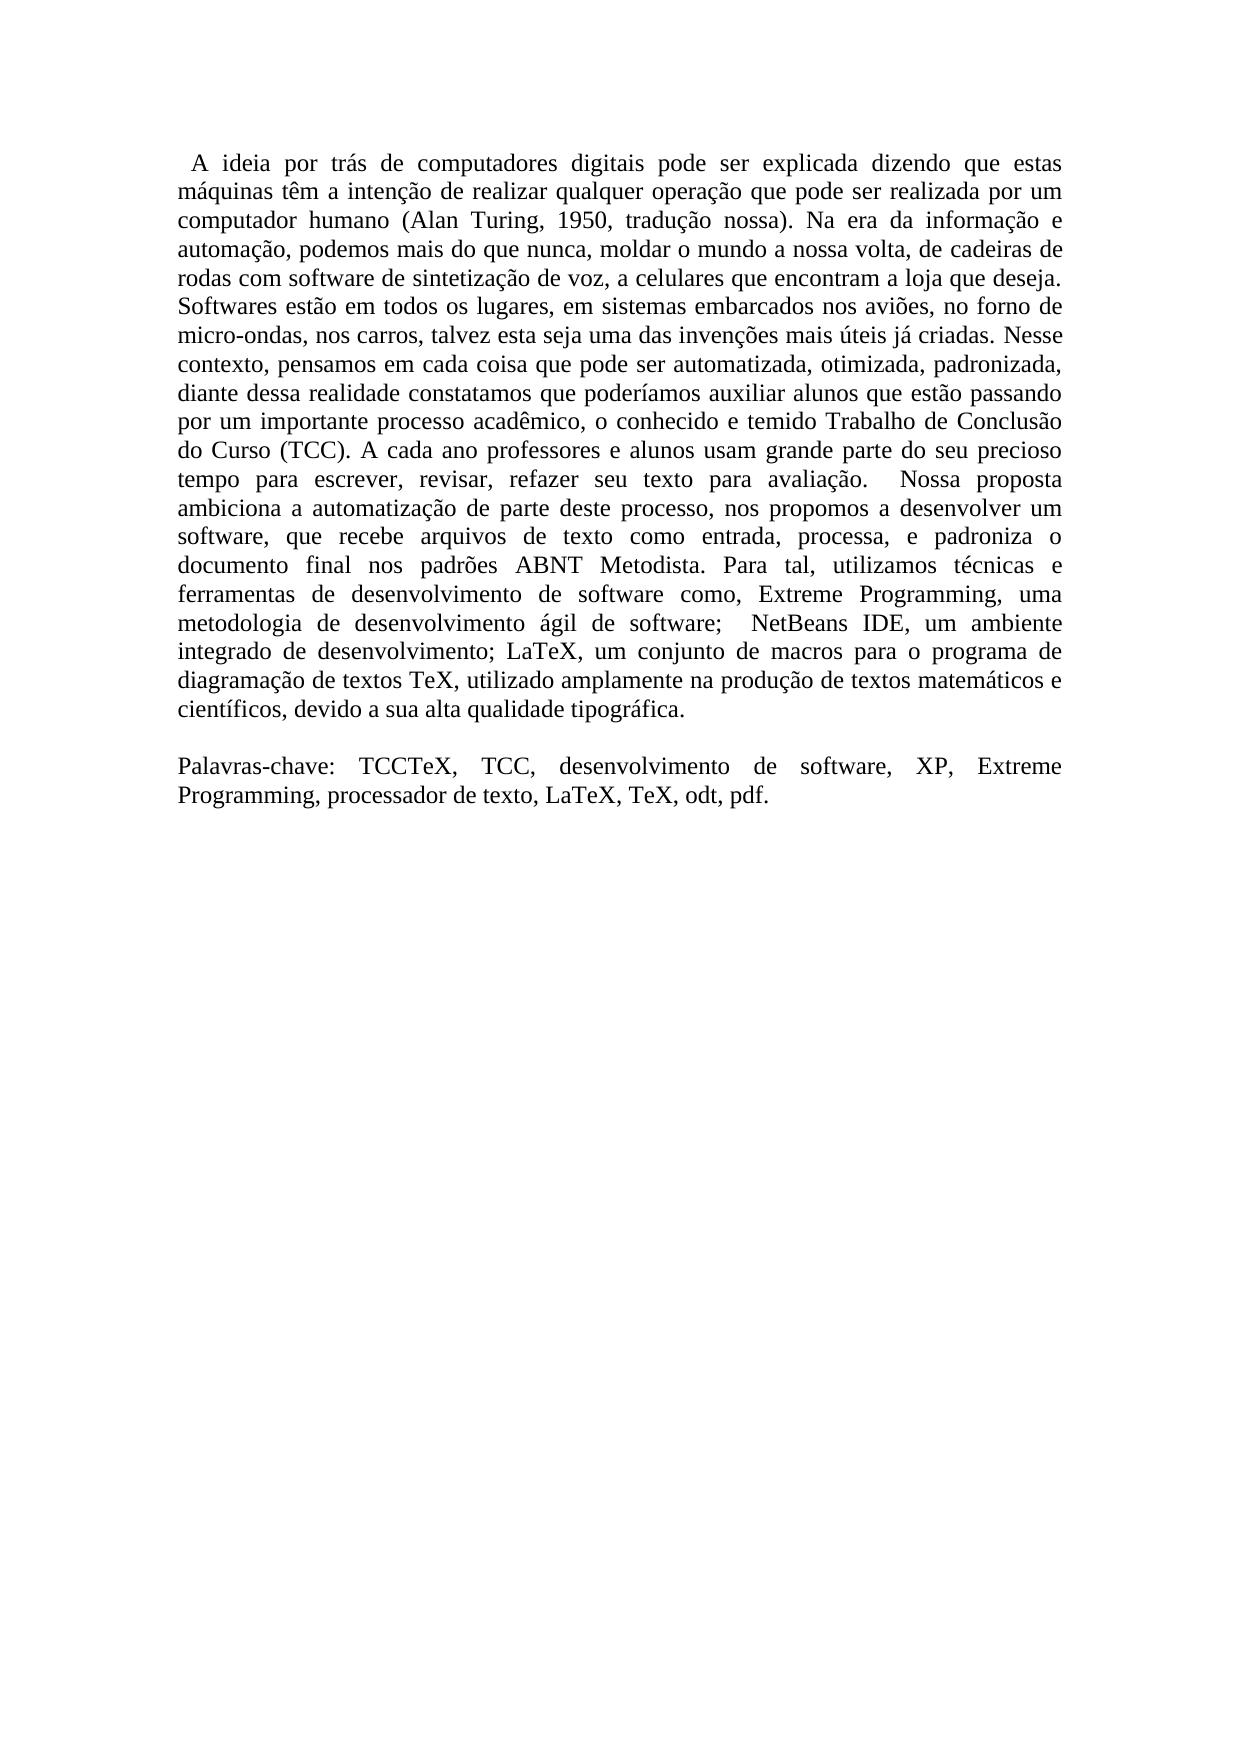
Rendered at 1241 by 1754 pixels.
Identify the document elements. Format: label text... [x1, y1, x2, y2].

text A ideia por trás de computadores digitais pode ser explicada dizendo que estas máquinas têm a intenção de realizar qualquer operação que pode ser realizada por um computador humano (Alan Turing, 1950, tradução nossa). Na era da informação e automação, podemos mais do que nunca, moldar o mundo a nossa volta, de cadeiras de rodas com software de sintetização de voz, a celulares que encontram a loja que deseja. Softwares estão em todos os lugares, em sistemas embarcados nos aviões, no forno de micro-ondas, nos carros, talvez esta seja uma das invenções mais úteis já criadas. Nesse contexto, pensamos em cada coisa que pode ser automatizada, otimizada, padronizada, diante dessa realidade constatamos que poderíamos auxiliar alunos que estão passando por um importante processo acadêmico, o conhecido e temido Trabalho de Conclusão do Curso (TCC). A cada ano professores e alunos usam grande parte do seu precioso tempo para escrever, revisar, refazer seu texto para avaliação. Nossa proposta ambiciona a automatização de parte deste processo, nos propomos a desenvolver um software, que recebe arquivos de texto como entrada, processa, e padroniza o documento final nos padrões ABNT Metodista. Para tal, utilizamos técnicas e ferramentas de desenvolvimento de software como, Extreme Programming, uma metodologia de desenvolvimento ágil de software; NetBeans IDE, um ambiente integrado de desenvolvimento; LaTeX, um conjunto de macros para o programa de diagramação de textos TeX, utilizado amplamente na produção de textos matemáticos e científicos, devido a sua alta qualidade tipográfica. [177, 148, 1063, 723]
text Palavras-chave: TCCTeX, TCC, desenvolvimento de software, XP, Extreme Programming, processador de texto, LaTeX, TeX, odt, pdf. [177, 751, 1063, 809]
